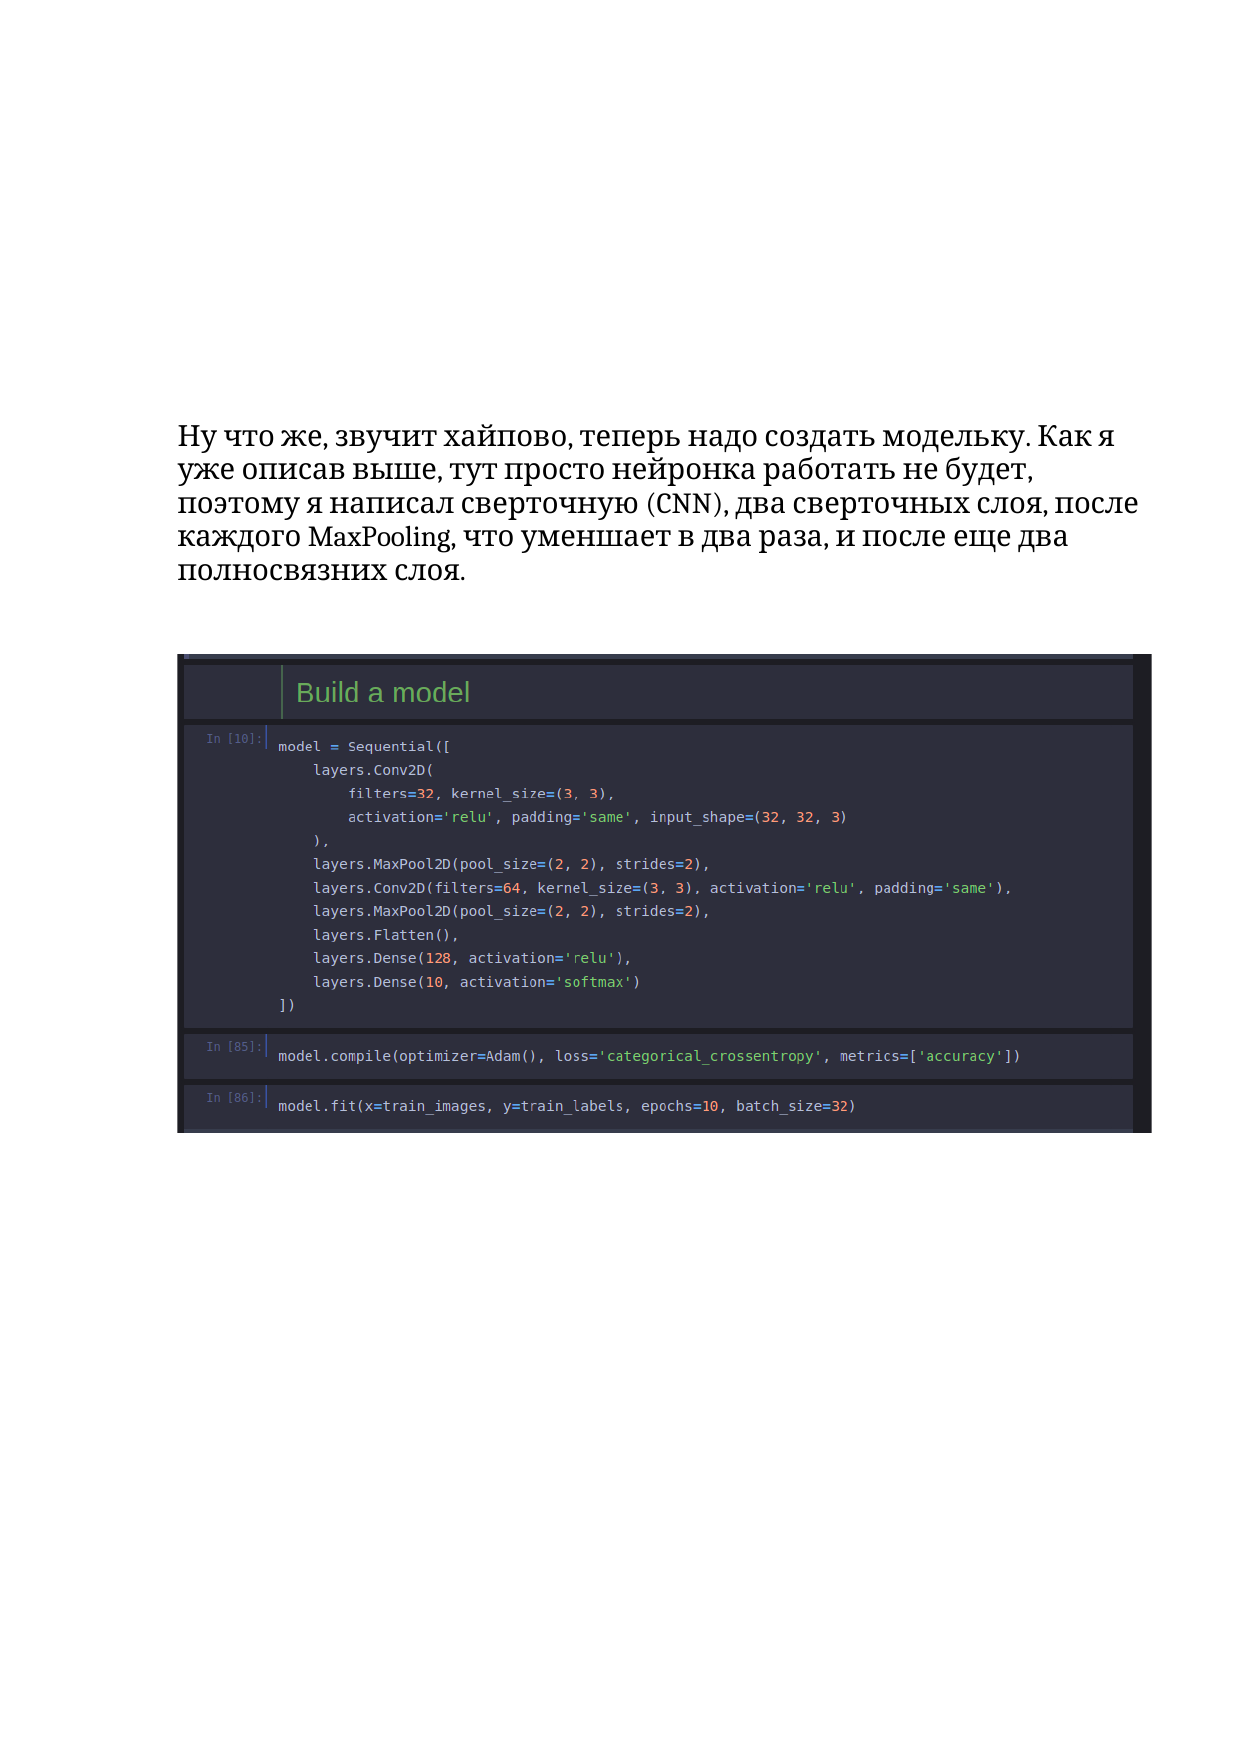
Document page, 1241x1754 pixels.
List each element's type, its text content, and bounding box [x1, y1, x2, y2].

picture [177, 654, 1152, 1133]
text Ну что же, звучит хайпово, теперь надо создать модельку. Как я уже описав выше, тут просто нейронка работать не будет, поэтому я написал сверточную (CNN), два сверточных слоя, после каждого MaxPooling, что уменшает в два раза, и после еще два полносвязних слоя. [177, 420, 1152, 588]
